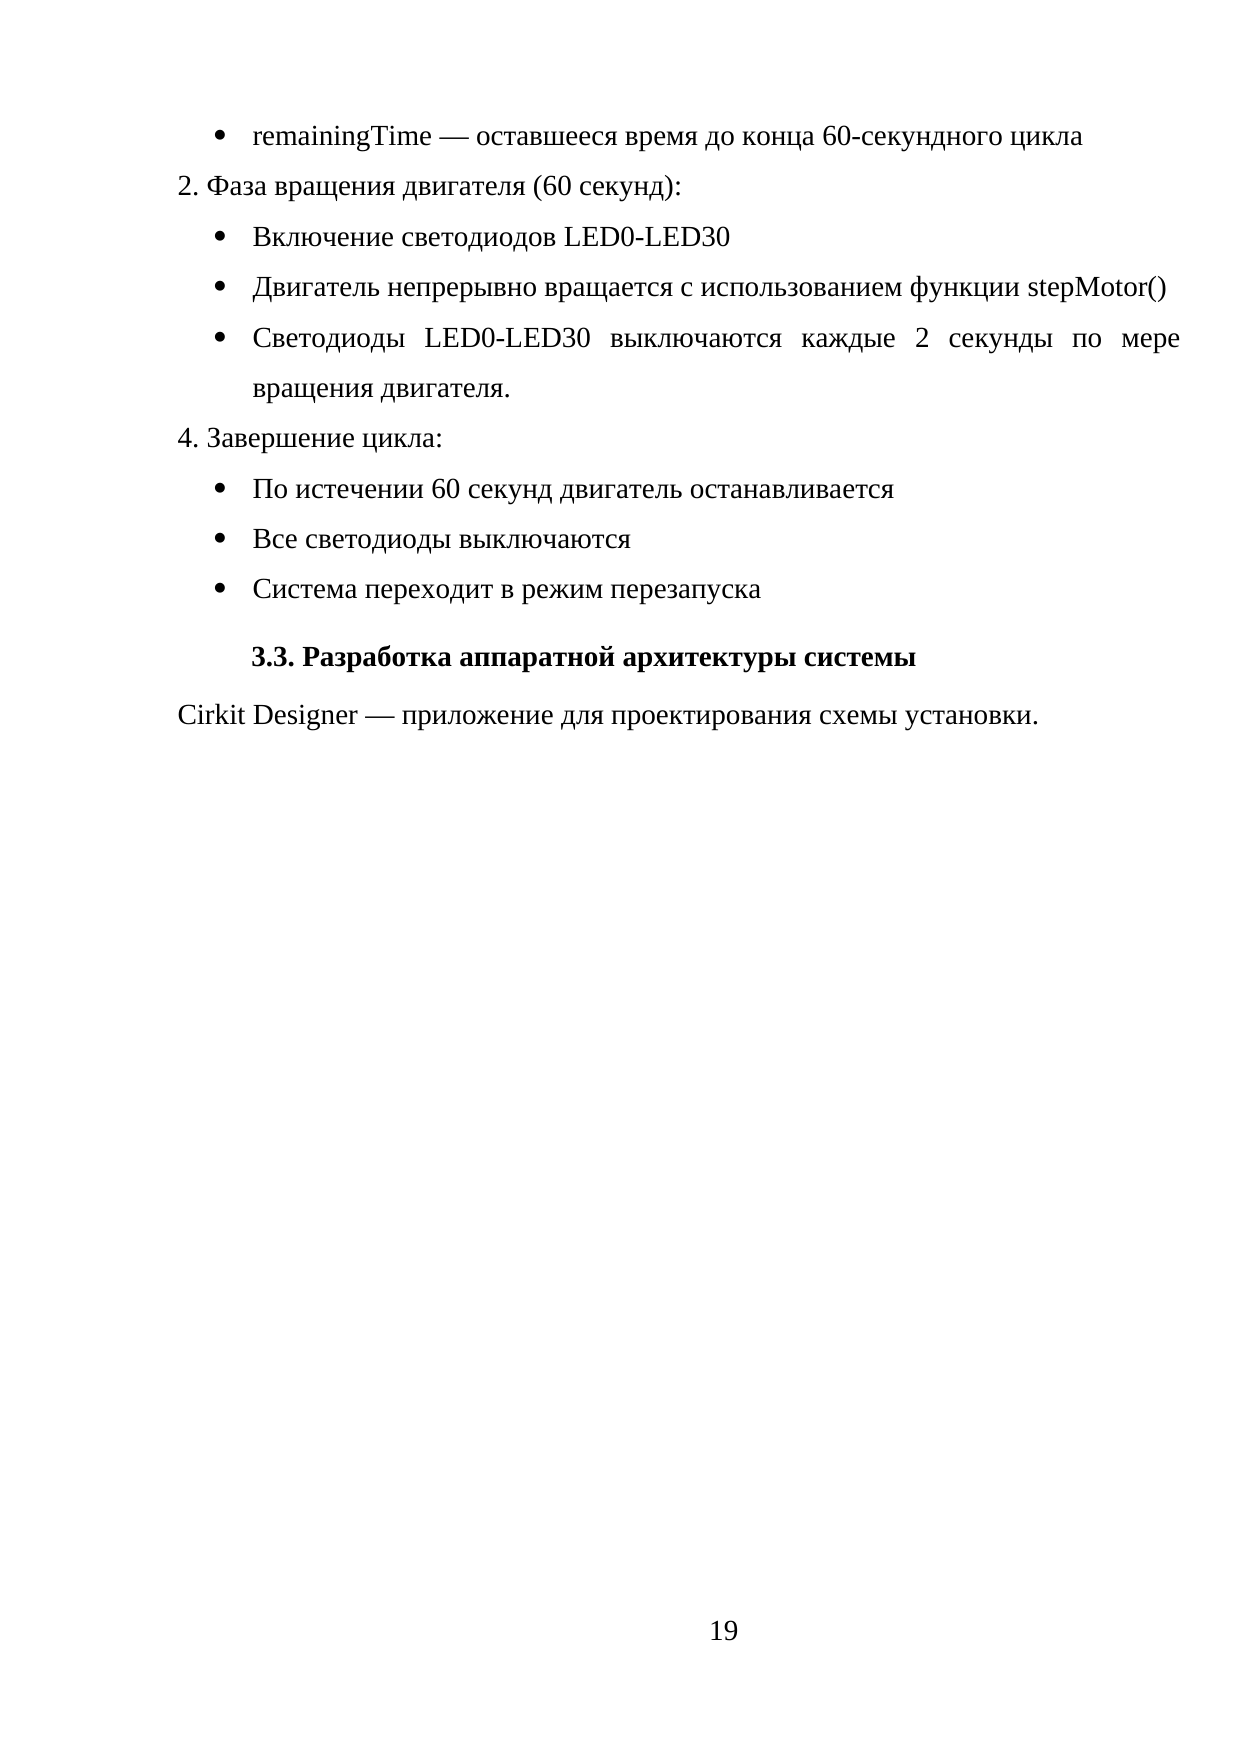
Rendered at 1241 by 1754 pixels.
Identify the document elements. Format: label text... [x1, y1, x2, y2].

text 4. Завершение цикла: [177, 420, 1181, 454]
list Светодиоды LED0-LED30 выключаются каждые 2 секунды по мере вращения двигателя. [215, 320, 1181, 404]
list Включение светодиодов LED0-LED30 [215, 219, 1181, 252]
list Система переходит в режим перезапуска [215, 572, 1181, 605]
list remainingTime — оставшееся время до конца 60-секундного цикла [215, 118, 1181, 152]
text 2. Фаза вращения двигателя (60 секунд): [177, 168, 1181, 202]
text Cirkit Designer — приложение для проектирования схемы установки. [177, 697, 1181, 731]
subtitle 3.3. Разработка аппаратной архитектуры системы [177, 639, 1181, 672]
list По истечении 60 секунд двигатель останавливается [215, 471, 1181, 504]
list Двигатель непрерывно вращается с использованием функции stepMotor() [215, 269, 1181, 303]
list Все светодиоды выключаются [215, 521, 1181, 555]
